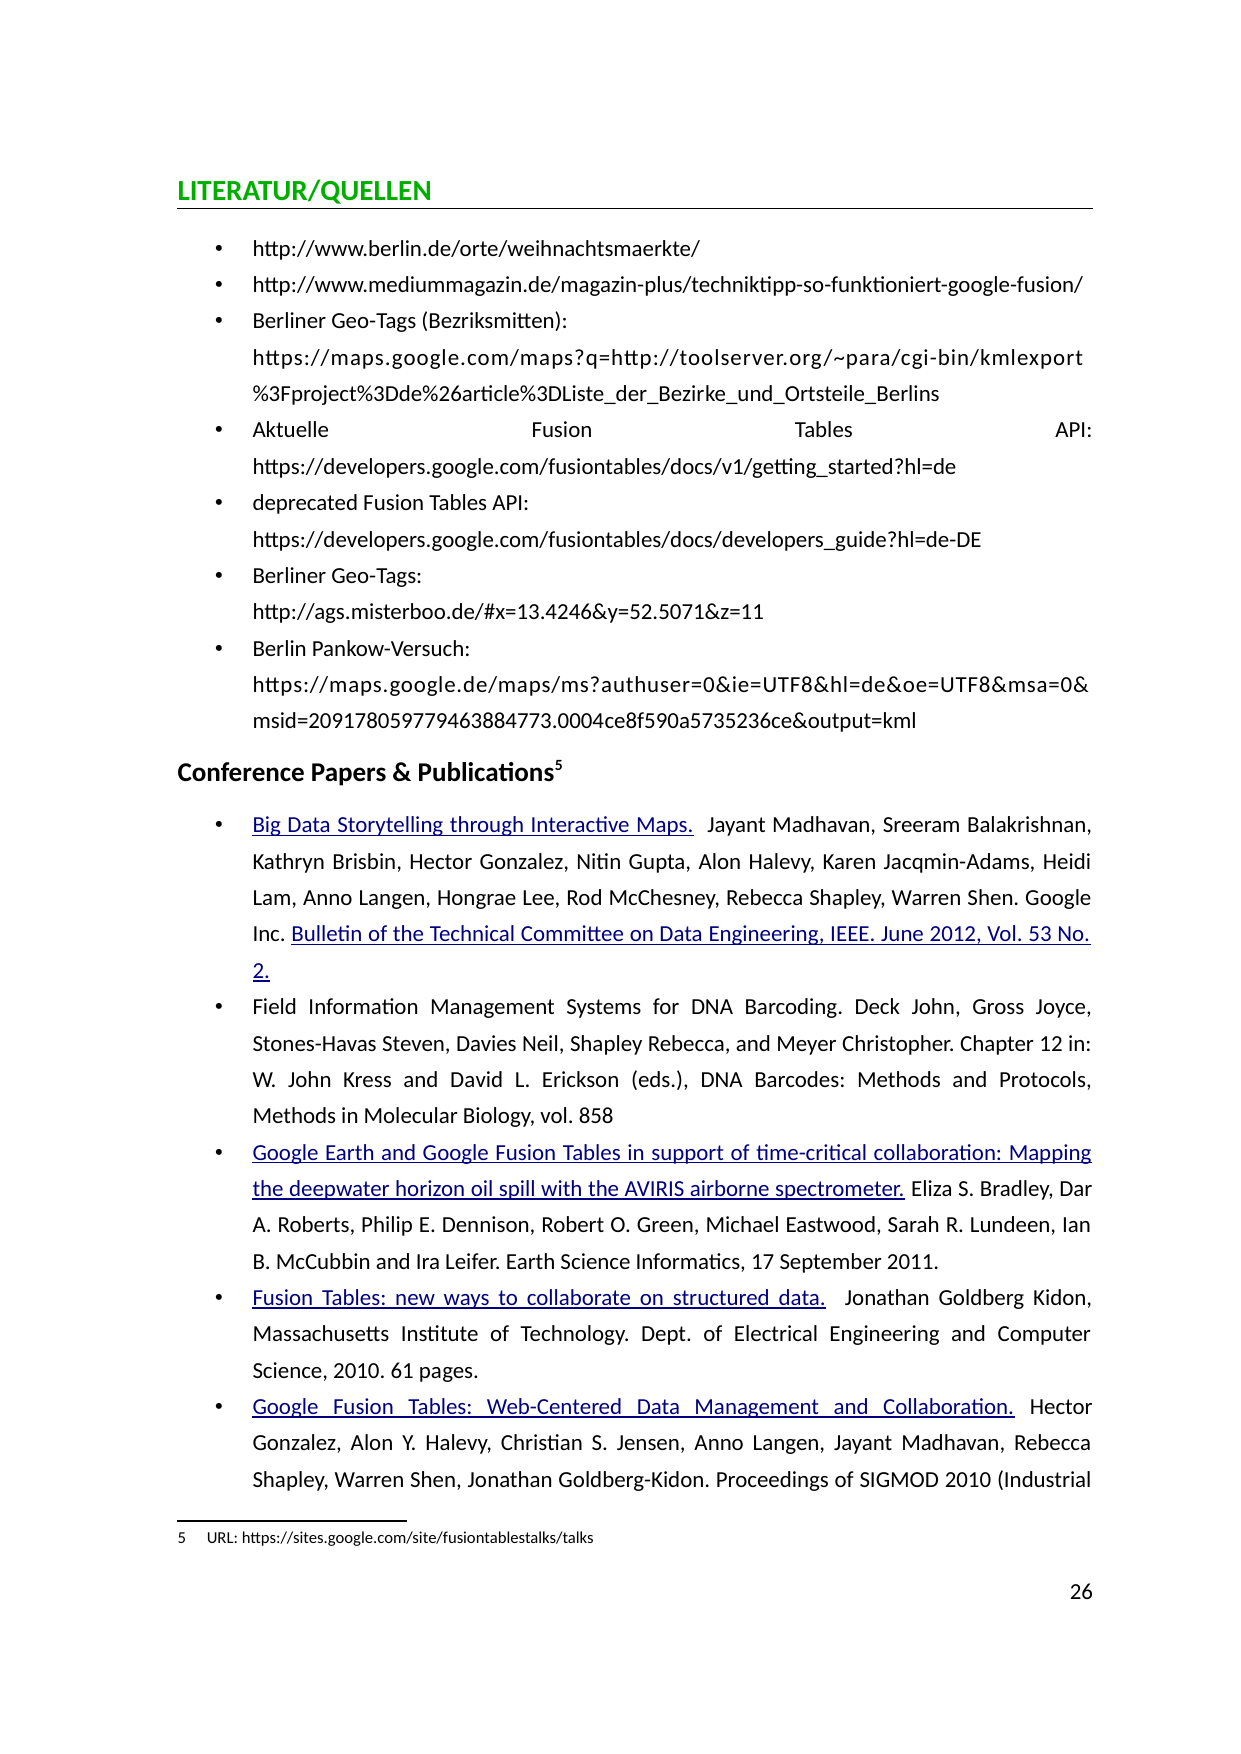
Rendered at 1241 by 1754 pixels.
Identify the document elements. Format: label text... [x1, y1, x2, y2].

list https://maps.google.com/maps?q=http://toolserver.org/~para/cgi-bin/kmlexport%3Fproject%3Dde%26article%3DListe_der_Bezir­ke_und_Ortsteile_Berlins [215, 343, 1093, 407]
text URL: https://sites.google.com/site/fusiontablestalks/talks [177, 1527, 1093, 1547]
text Conference Papers & Publications [177, 755, 1093, 788]
list Fusion Tables: new ways to collaborate on structured data. Jonathan Goldberg Kidon, Massachu­setts Institute of Technology. Dept. of Electrical Engineering and Computer Science, 2010. 61 pa­ges. [215, 1283, 1093, 1384]
list Big Data Storytelling through Interactive Maps. Jayant Madhavan, Sreeram Balakrishnan, Kathryn Brisbin, Hector Gonzalez, Nitin Gupta, Alon Halevy, Karen Jacqmin-Adams, Heidi Lam, Anno Lan­gen, Hongrae Lee, Rod McChesney, Rebecca Shapley, Warren Shen. Google Inc. Bulletin of the Technical Committee on Data Engineering, IEEE. June 2012, Vol. 53 No. 2. [215, 811, 1093, 984]
text Literatur/Quellen [177, 172, 1093, 208]
list http://www.mediummagazin.de/magazin-plus/techniktipp-so-funktioniert-google-fusion/ [215, 270, 1093, 298]
list http://www.berlin.de/orte/weihnachtsmaerkte/ [215, 234, 1093, 262]
list Berliner Geo-Tags (Bezriksmitten): [215, 307, 1093, 334]
list https://developers.google.com/fusiontables/docs/developers_guide?hl=de-DE [215, 525, 1093, 553]
list deprecated Fusion Tables API: [215, 488, 1093, 516]
list Berlin Pankow-Versuch: [215, 634, 1093, 662]
list http://ags.misterboo.de/#x=13.4246&y=52.5071&z=11 [215, 597, 1093, 625]
list Field Information Management Systems for DNA Barcoding. Deck John, Gross Joyce, Stones-Havas Steven, Davies Neil, Shapley Rebecca, and Meyer Christopher. Chapter 12 in: W. John Kress and Da­vid L. Erickson (eds.), DNA Barcodes: Methods and Protocols, Methods in Molecular Biology, vol. 858 [215, 992, 1093, 1129]
list Berliner Geo-Tags: [215, 561, 1093, 589]
list Aktuelle Fusion Tables API: https://developers.google.com/fusiontables/docs/v1/getting_started?hl=de [215, 416, 1093, 480]
list https://maps.google.de/maps/ms?authuser=0&ie=UTF8&hl=de&oe=UTF8&msa=0& msid=209178059779463884773.0004­ce8f590a5735236ce&output=kml [215, 670, 1093, 734]
list Google Earth and Google Fusion Tables in support of time-critical collaboration: Mapping the deep­water horizon oil spill with the AVIRIS airborne spectrometer. Eliza S. Bradley, Dar A. Roberts, Philip E. Dennison, Robert O. Green, Michael Eastwood, Sarah R. Lundeen, Ian B. McCubbin and Ira Leifer. Earth Science Informatics, 17 September 2011. [215, 1138, 1093, 1275]
list Google Fusion Tables: Web-Centered Data Management and Collaboration. Hector Gonzalez, Alon Y. Halevy, Christian S. Jensen, Anno Langen, Jayant Madhavan, Rebecca Shapley, Warren Shen, Jo­nathan Goldberg-Kidon. Proceedings of SIGMOD 2010 (Industrial [215, 1392, 1093, 1493]
